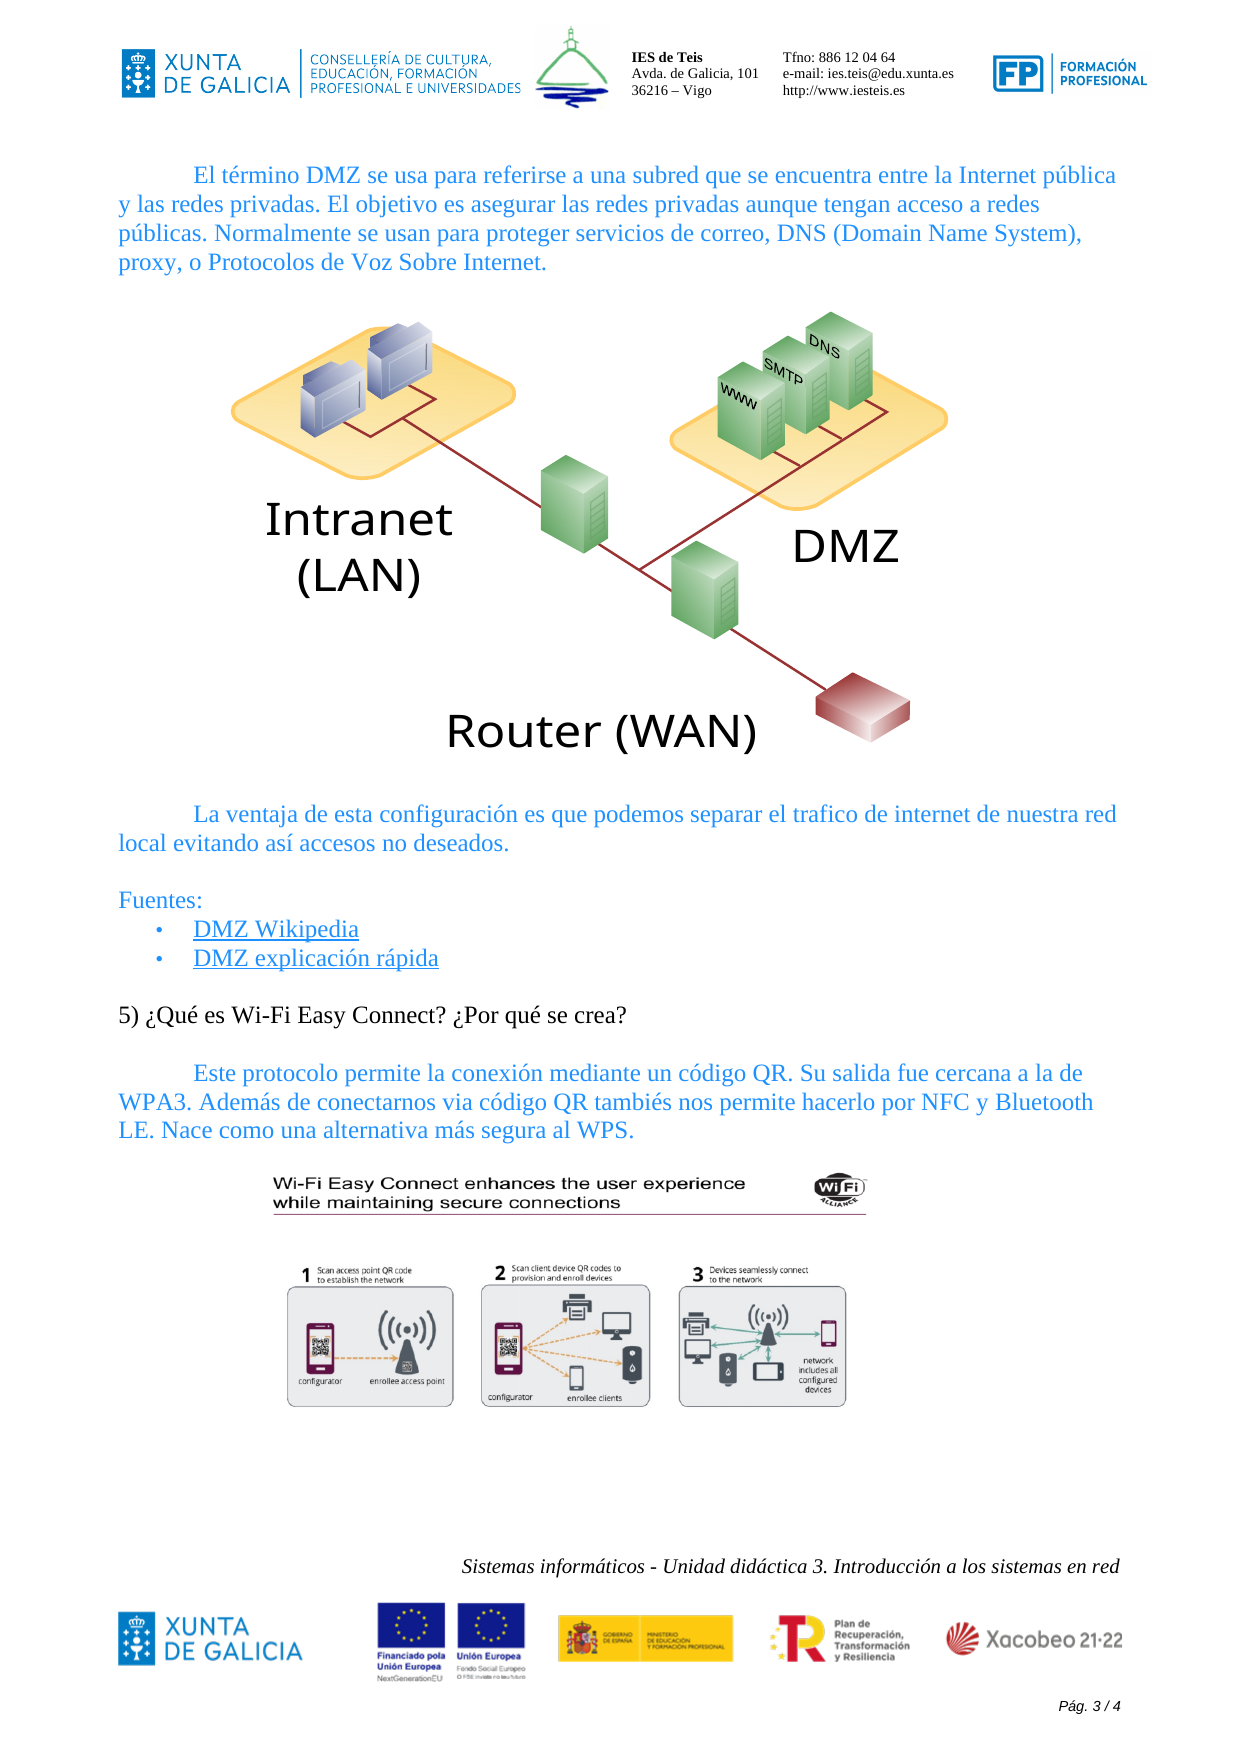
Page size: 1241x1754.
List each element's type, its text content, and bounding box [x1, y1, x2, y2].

text Este protocolo permite la conexión mediante un código QR. Su salida fue cercana a la de WPA3. Además de conectarnos via código QR tambiés nos permite hacerlo por NFC y Bluetooth LE. Nace como una alternativa más segura al WPS. [118, 1058, 1122, 1144]
text 5) ¿Qué es Wi-Fi Easy Connect? ¿Por qué se crea? [118, 1001, 1122, 1029]
text El término DMZ se usa para referirse a una subred que se encuentra entre la Internet pública y las redes privadas. El objetivo es asegurar las redes privadas aunque tengan acceso a redes públicas. Normalmente se usan para proteger servicios de correo, DNS (Domain Name System), proxy, o Protocolos de Voz Sobre Internet. [118, 160, 1122, 275]
text Fuentes: [118, 886, 1122, 914]
picture [989, 50, 1153, 97]
text La ventaja de esta configuración es que podemos separar el trafico de internet de nuestra red local evitando así accesos no deseados. [118, 799, 1122, 857]
list DMZ explicación rápida [156, 943, 1122, 972]
picture [118, 1592, 1123, 1688]
picture [255, 1163, 885, 1424]
picture [534, 25, 611, 110]
list DMZ Wikipedia [156, 914, 1122, 943]
picture [121, 49, 521, 98]
